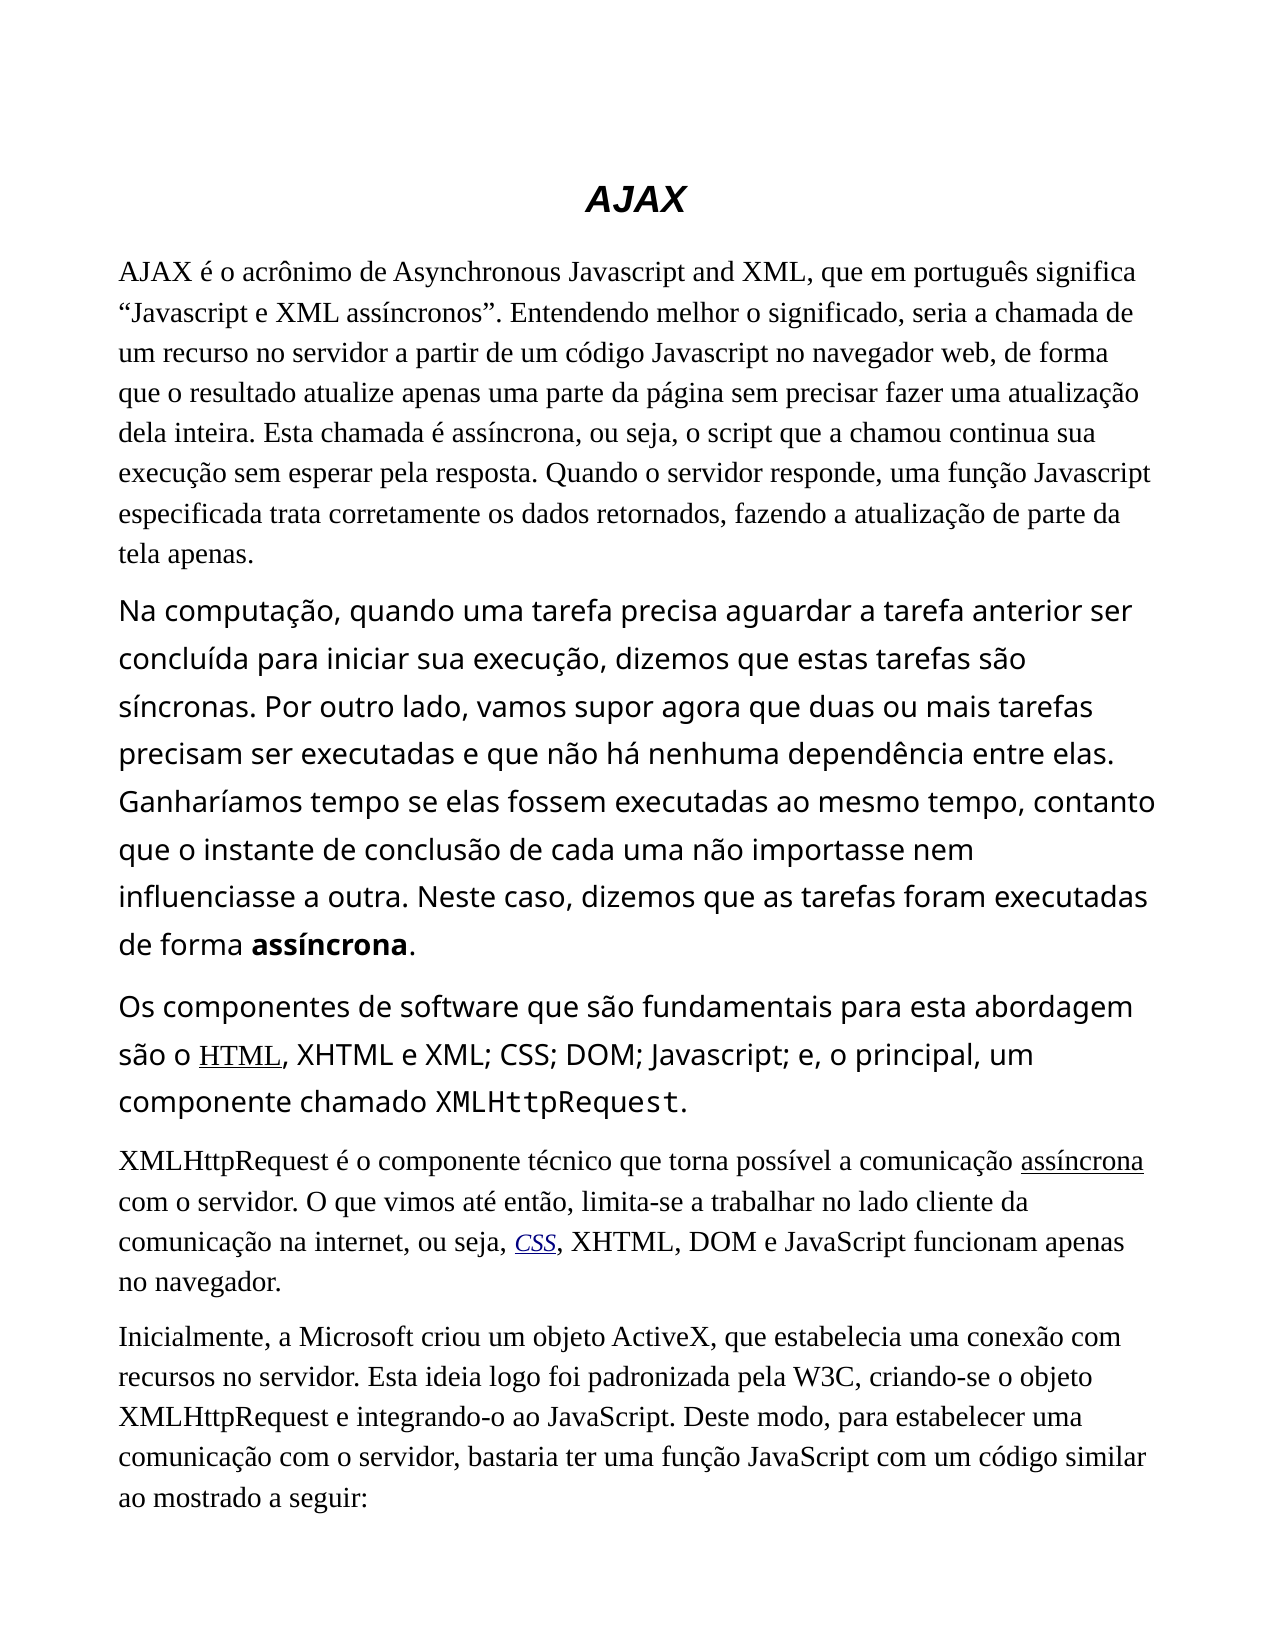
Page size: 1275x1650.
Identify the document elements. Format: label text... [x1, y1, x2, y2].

text XMLHttpRequest é o componente técnico que torna possível a comunicação assíncrona com o servidor. O que vimos até então, limita-se a trabalhar no lado cliente da comunicação na internet, ou seja, CSS, XHTML, DOM e JavaScript funcionam apenas no navegador. [118, 1143, 1157, 1298]
text Os componentes de software que são fundamentais para esta abordagem são o HTML, XHTML e XML; CSS; DOM; Javascript; e, o principal, um componente chamado XMLHttpRequest. [118, 986, 1157, 1121]
text Inicialmente, a Microsoft criou um objeto ActiveX, que estabelecia uma conexão com recursos no servidor. Esta ideia logo foi padronizada pela W3C, criando-se o objeto XMLHttpRequest e integrando-o ao JavaScript. Deste modo, para estabelecer uma comunicação com o servidor, bastaria ter uma função JavaScript com um código similar ao mostrado a seguir: [118, 1319, 1157, 1513]
text Na computação, quando uma tarefa precisa aguardar a tarefa anterior ser concluída para iniciar sua execução, dizemos que estas tarefas são síncronas. Por outro lado, vamos supor agora que duas ou mais tarefas precisam ser executadas e que não há nenhuma dependência entre elas. Ganharíamos tempo se elas fossem executadas ao mesmo tempo, contanto que o instante de conclusão de cada uma não importasse nem influenciasse a outra. Neste caso, dizemos que as tarefas foram executadas de forma assíncrona. [118, 591, 1157, 964]
text AJAX é o acrônimo de Asynchronous Javascript and XML, que em português significa “Javascript e XML assíncronos”. Entendendo melhor o significado, seria a chamada de um recurso no servidor a partir de um código Javascript no navegador web, de forma que o resultado atualize apenas uma parte da página sem precisar fazer uma atualização dela inteira. Esta chamada é assíncrona, ou seja, o script que a chamou continua sua execução sem esperar pela resposta. Quando o servidor responde, uma função Javascript especificada trata corretamente os dados retornados, fazendo a atualização de parte da tela apenas. [118, 254, 1157, 569]
subtitle AJAX [118, 176, 1157, 220]
